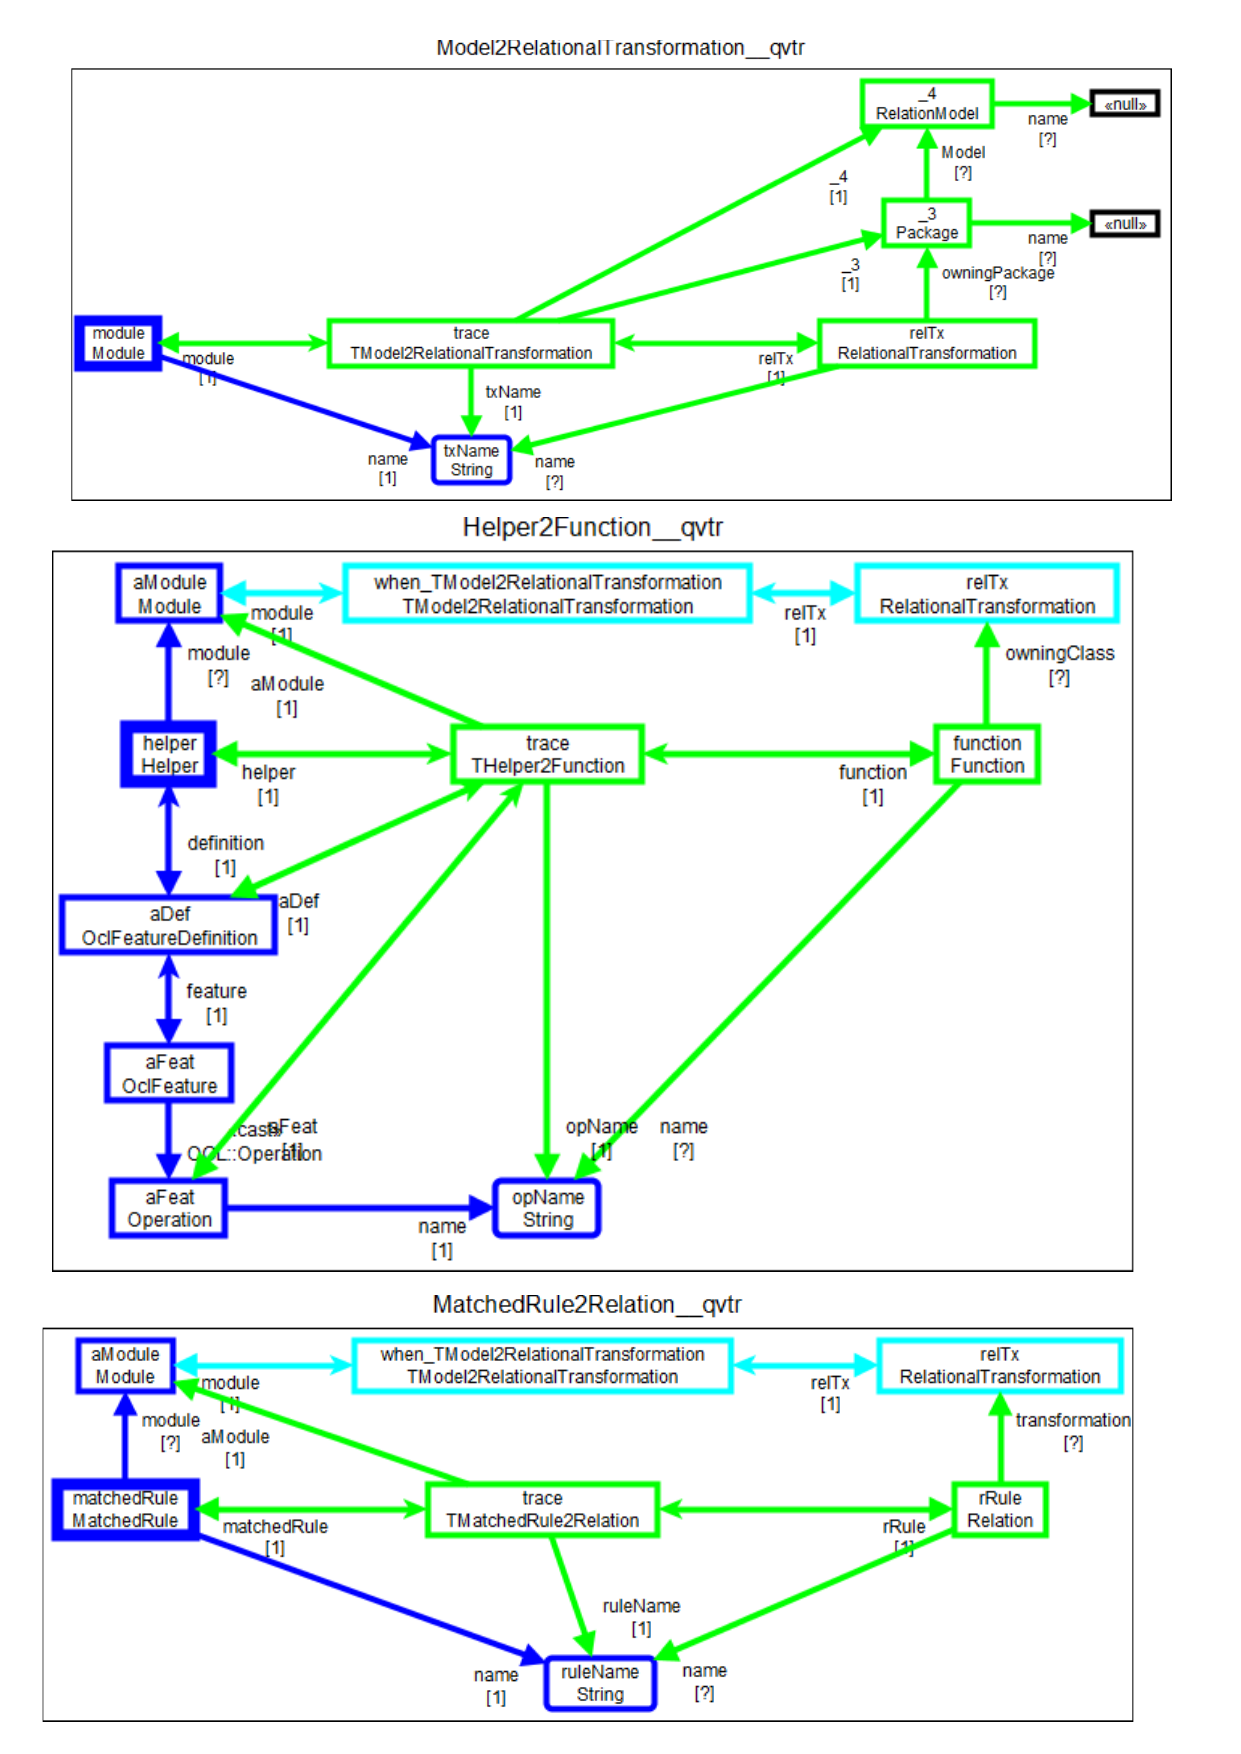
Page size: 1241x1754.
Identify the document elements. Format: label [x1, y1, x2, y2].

picture [71, 40, 1172, 501]
picture [52, 517, 1134, 1272]
picture [42, 1295, 1134, 1722]
